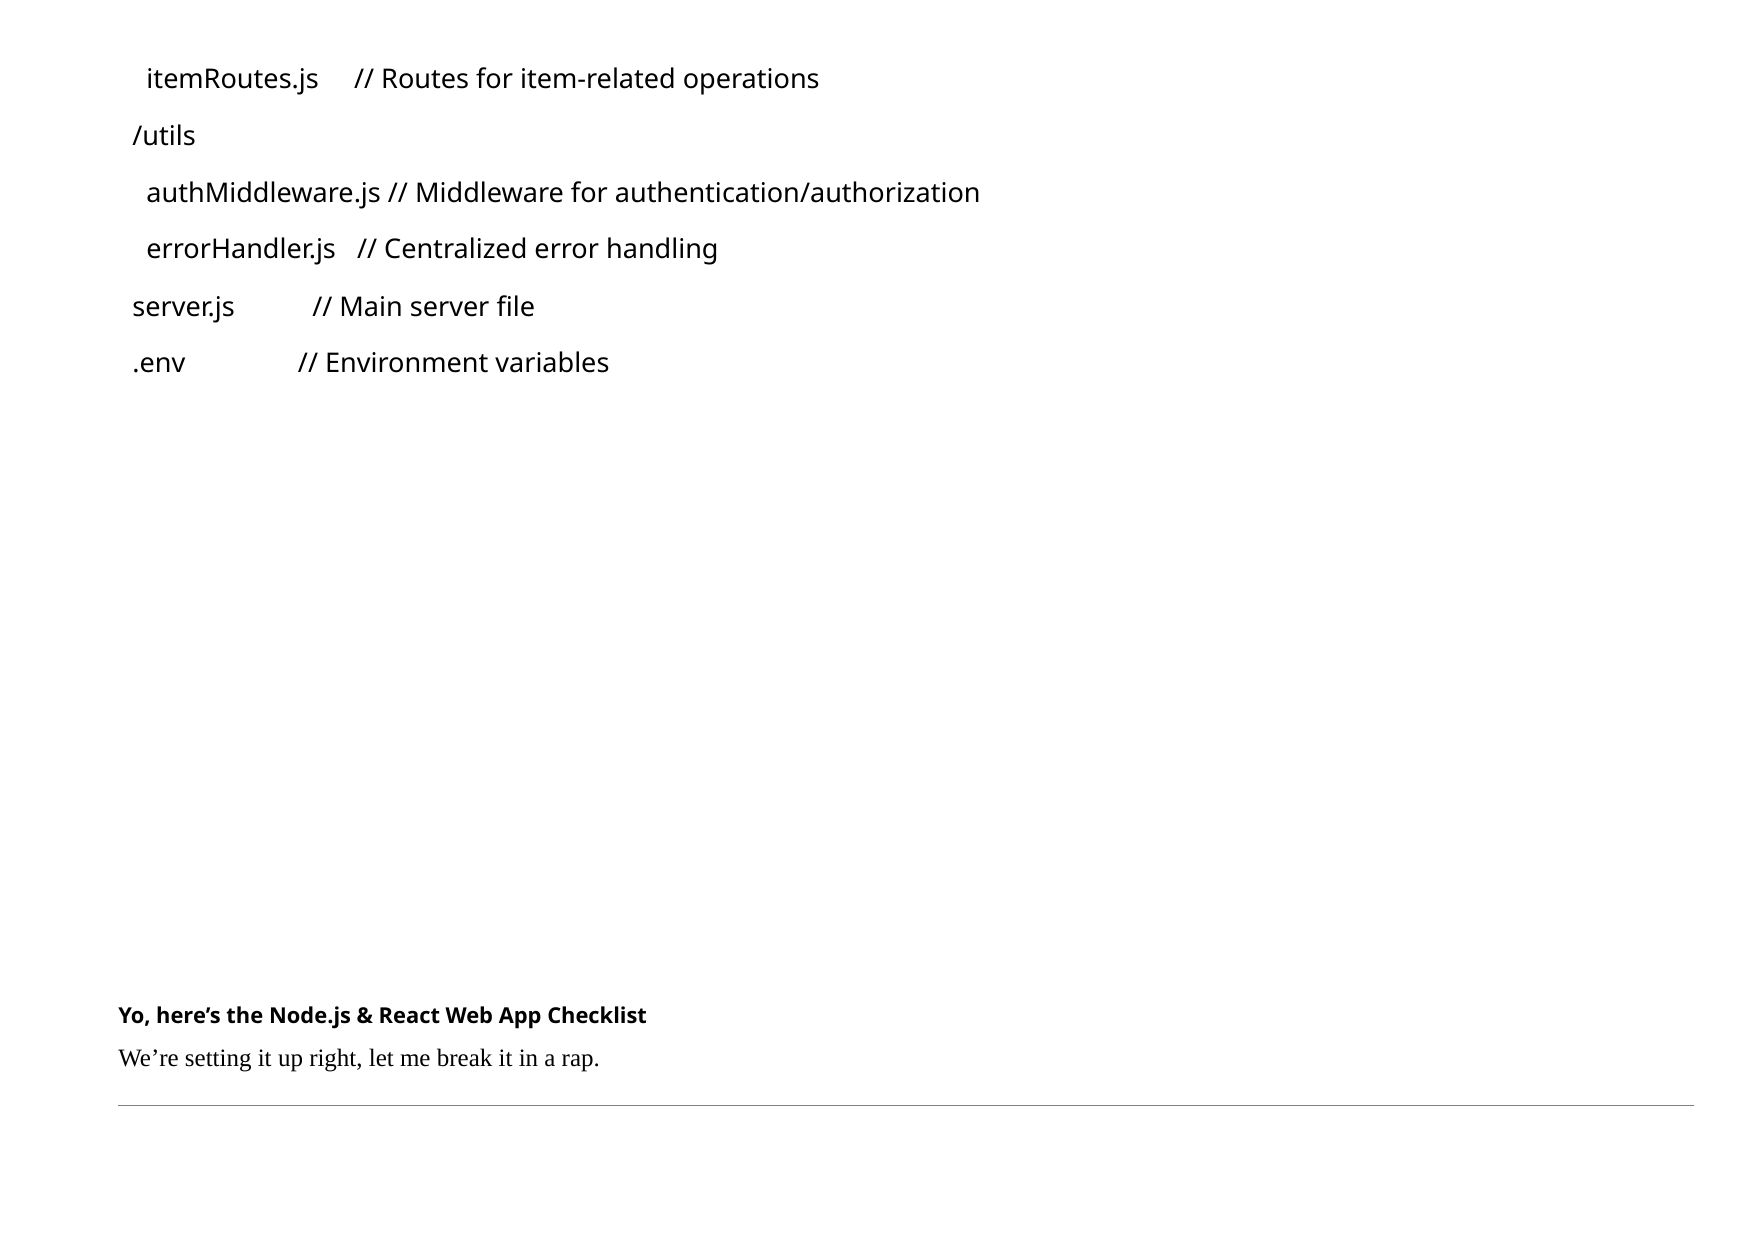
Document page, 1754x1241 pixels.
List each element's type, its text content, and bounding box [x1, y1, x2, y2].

text We’re setting it up right, let me break it in a rap. [118, 1043, 1694, 1072]
text /utils [118, 116, 1694, 153]
text server.js // Main server file [118, 287, 1694, 324]
text authMiddleware.js // Middleware for authentication/authorization [118, 173, 1694, 210]
text errorHandler.js // Centralized error handling [118, 230, 1694, 267]
subtitle Yo, here’s the Node.js & React Web App Checklist [118, 1001, 1694, 1030]
text itemRoutes.js // Routes for item-related operations [118, 59, 1694, 96]
text .env // Environment variables [118, 344, 1694, 381]
